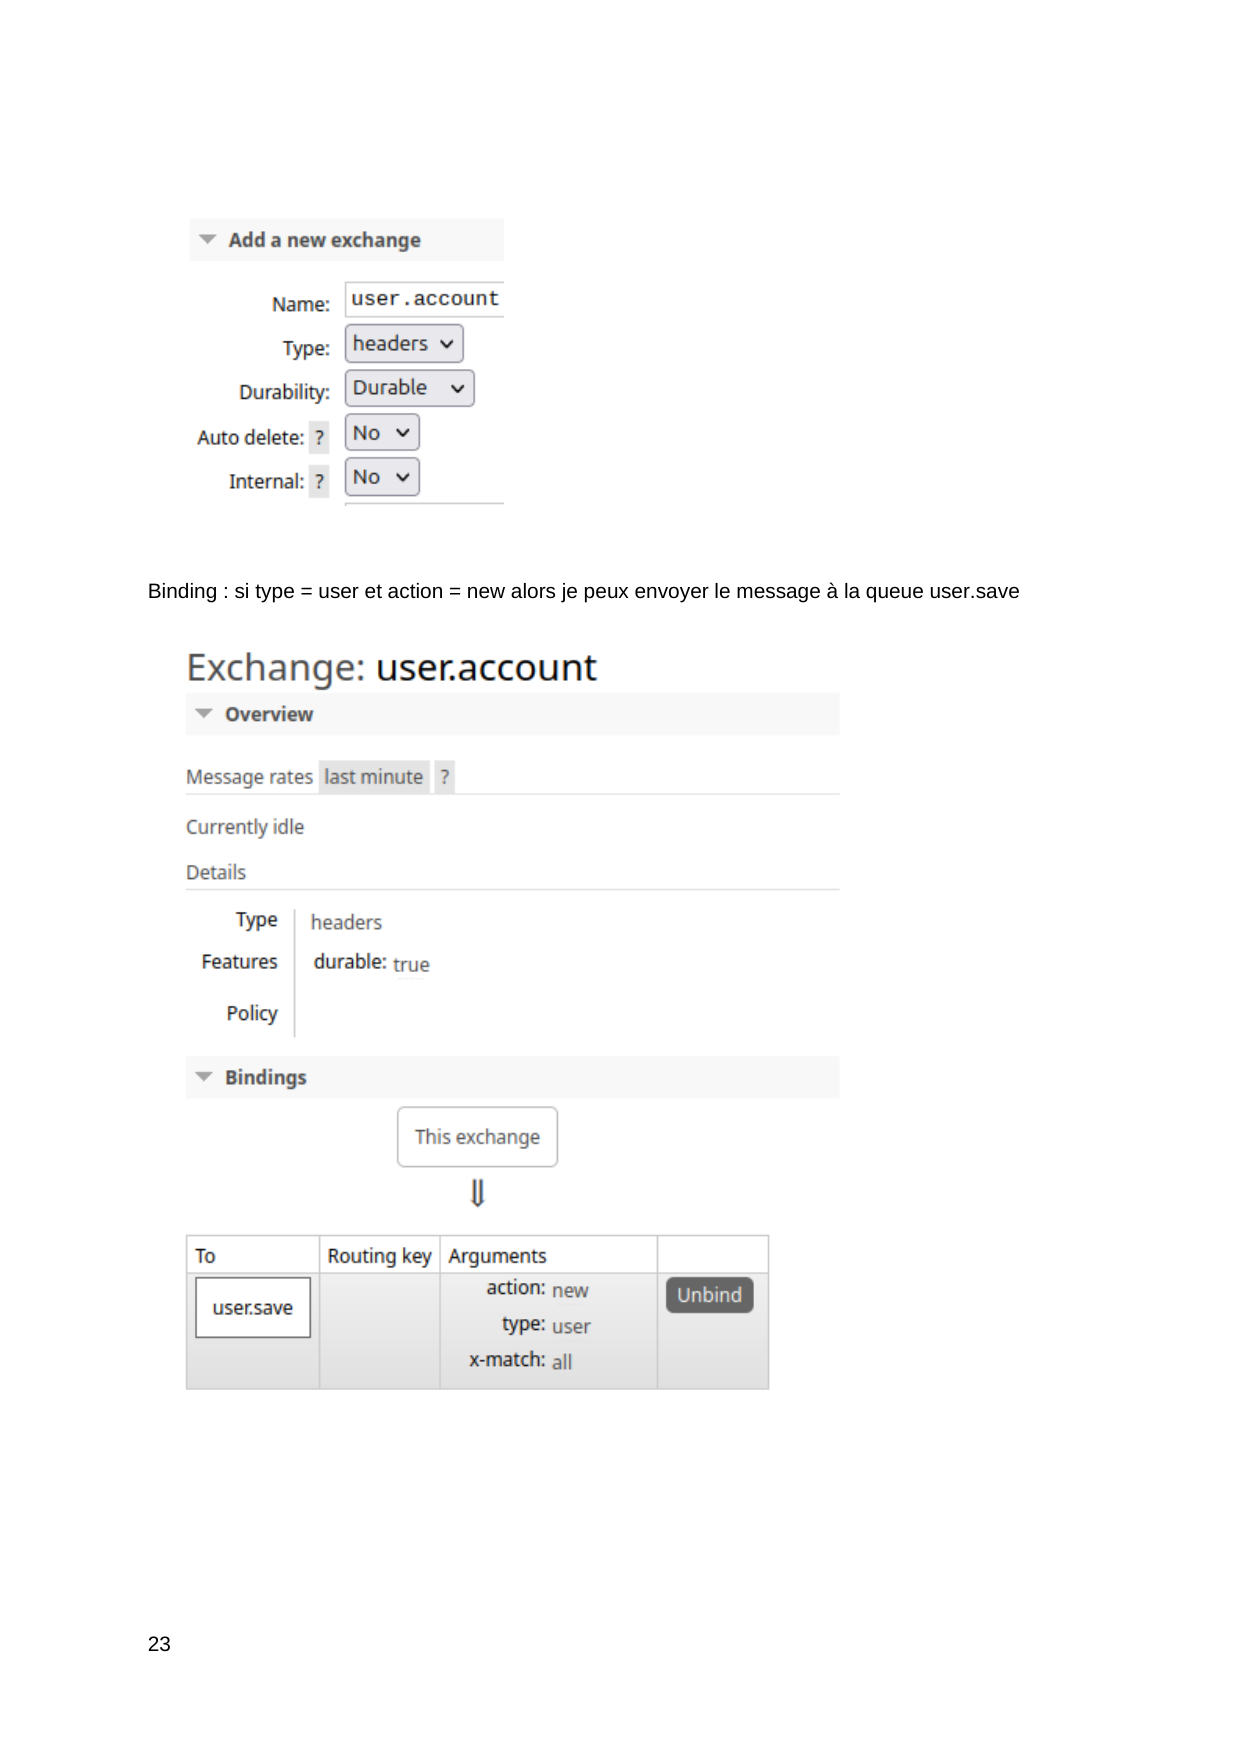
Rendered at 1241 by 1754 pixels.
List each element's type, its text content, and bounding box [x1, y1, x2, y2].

text Binding : si type = user et action = new alors je peux envoyer le message à la queue user.save [148, 579, 1093, 603]
picture [158, 626, 840, 1437]
picture [168, 205, 505, 506]
